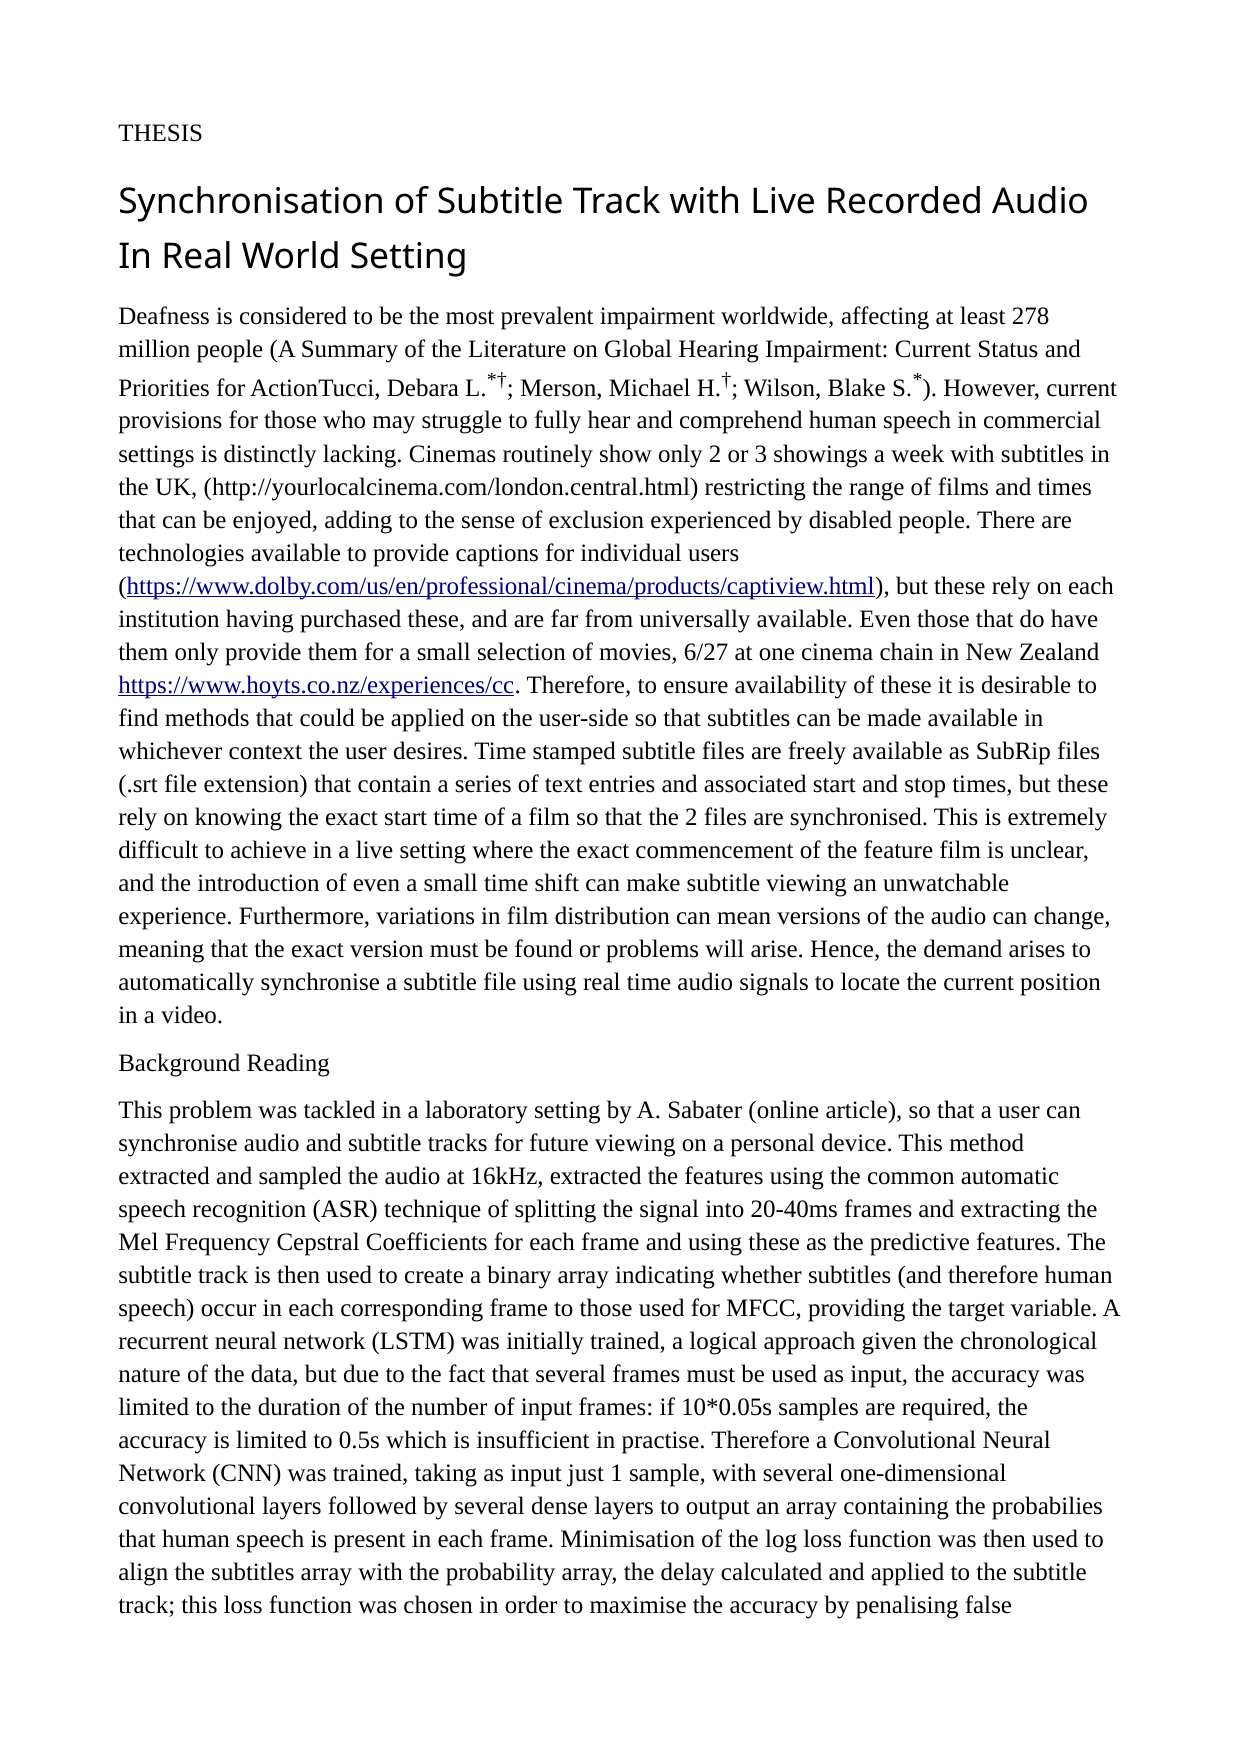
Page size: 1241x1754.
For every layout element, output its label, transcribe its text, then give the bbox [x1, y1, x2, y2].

text THESIS [118, 118, 1122, 147]
text This problem was tackled in a laboratory setting by A. Sabater (online article), so that a user can synchronise audio and subtitle tracks for future viewing on a personal device. This method extracted and sampled the audio at 16kHz, extracted the features using the common automatic speech recognition (ASR) technique of splitting the signal into 20-40ms frames and extracting the Mel Frequency Cepstral Coefficients for each frame and using these as the predictive features. The subtitle track is then used to create a binary array indicating whether subtitles (and therefore human speech) occur in each corresponding frame to those used for MFCC, providing the target variable. A recurrent neural network (LSTM) was initially trained, a logical approach given the chronological nature of the data, but due to the fact that several frames must be used as input, the accuracy was limited to the duration of the number of input frames: if 10*0.05s samples are required, the accuracy is limited to 0.5s which is insufficient in practise. Therefore a Convolutional Neural Network (CNN) was trained, taking as input just 1 sample, with several one-dimensional convolutional layers followed by several dense layers to output an array containing the probabilies that human speech is present in each frame. Minimisation of the log loss function was then used to align the subtitles array with the probability array, the delay calculated and applied to the subtitle track; this loss function was chosen in order to maximise the accuracy by penalising false [118, 1095, 1122, 1619]
text Background Reading [118, 1048, 1122, 1076]
text Synchronisation of Subtitle Track with Live Recorded Audio In Real World Setting [118, 176, 1122, 279]
text Deafness is considered to be the most prevalent impairment worldwide, affecting at least 278 million people (A Summary of the Literature on Global Hearing Impairment: Current Status and Priorities for ActionTucci, Debara L.*†; Merson, Michael H.†; Wilson, Blake S.*). However, current provisions for those who may struggle to fully hear and comprehend human speech in commercial settings is distinctly lacking. Cinemas routinely show only 2 or 3 showings a week with subtitles in the UK, (http://yourlocalcinema.com/london.central.html) restricting the range of films and times that can be enjoyed, adding to the sense of exclusion experienced by disabled people. There are technologies available to provide captions for individual users (https://www.dolby.com/us/en/professional/cinema/products/captiview.html), but these rely on each institution having purchased these, and are far from universally available. Even those that do have them only provide them for a small selection of movies, 6/27 at one cinema chain in New Zealand https://www.hoyts.co.nz/experiences/cc. Therefore, to ensure availability of these it is desirable to find methods that could be applied on the user-side so that subtitles can be made available in whichever context the user desires. Time stamped subtitle files are freely available as SubRip files (.srt file extension) that contain a series of text entries and associated start and stop times, but these rely on knowing the exact start time of a film so that the 2 files are synchronised. This is extremely difficult to achieve in a live setting where the exact commencement of the feature film is unclear, and the introduction of even a small time shift can make subtitle viewing an unwatchable experience. Furthermore, variations in film distribution can mean versions of the audio can change, meaning that the exact version must be found or problems will arise. Hence, the demand arises to automatically synchronise a subtitle file using real time audio signals to locate the current position in a video. [118, 301, 1122, 1029]
